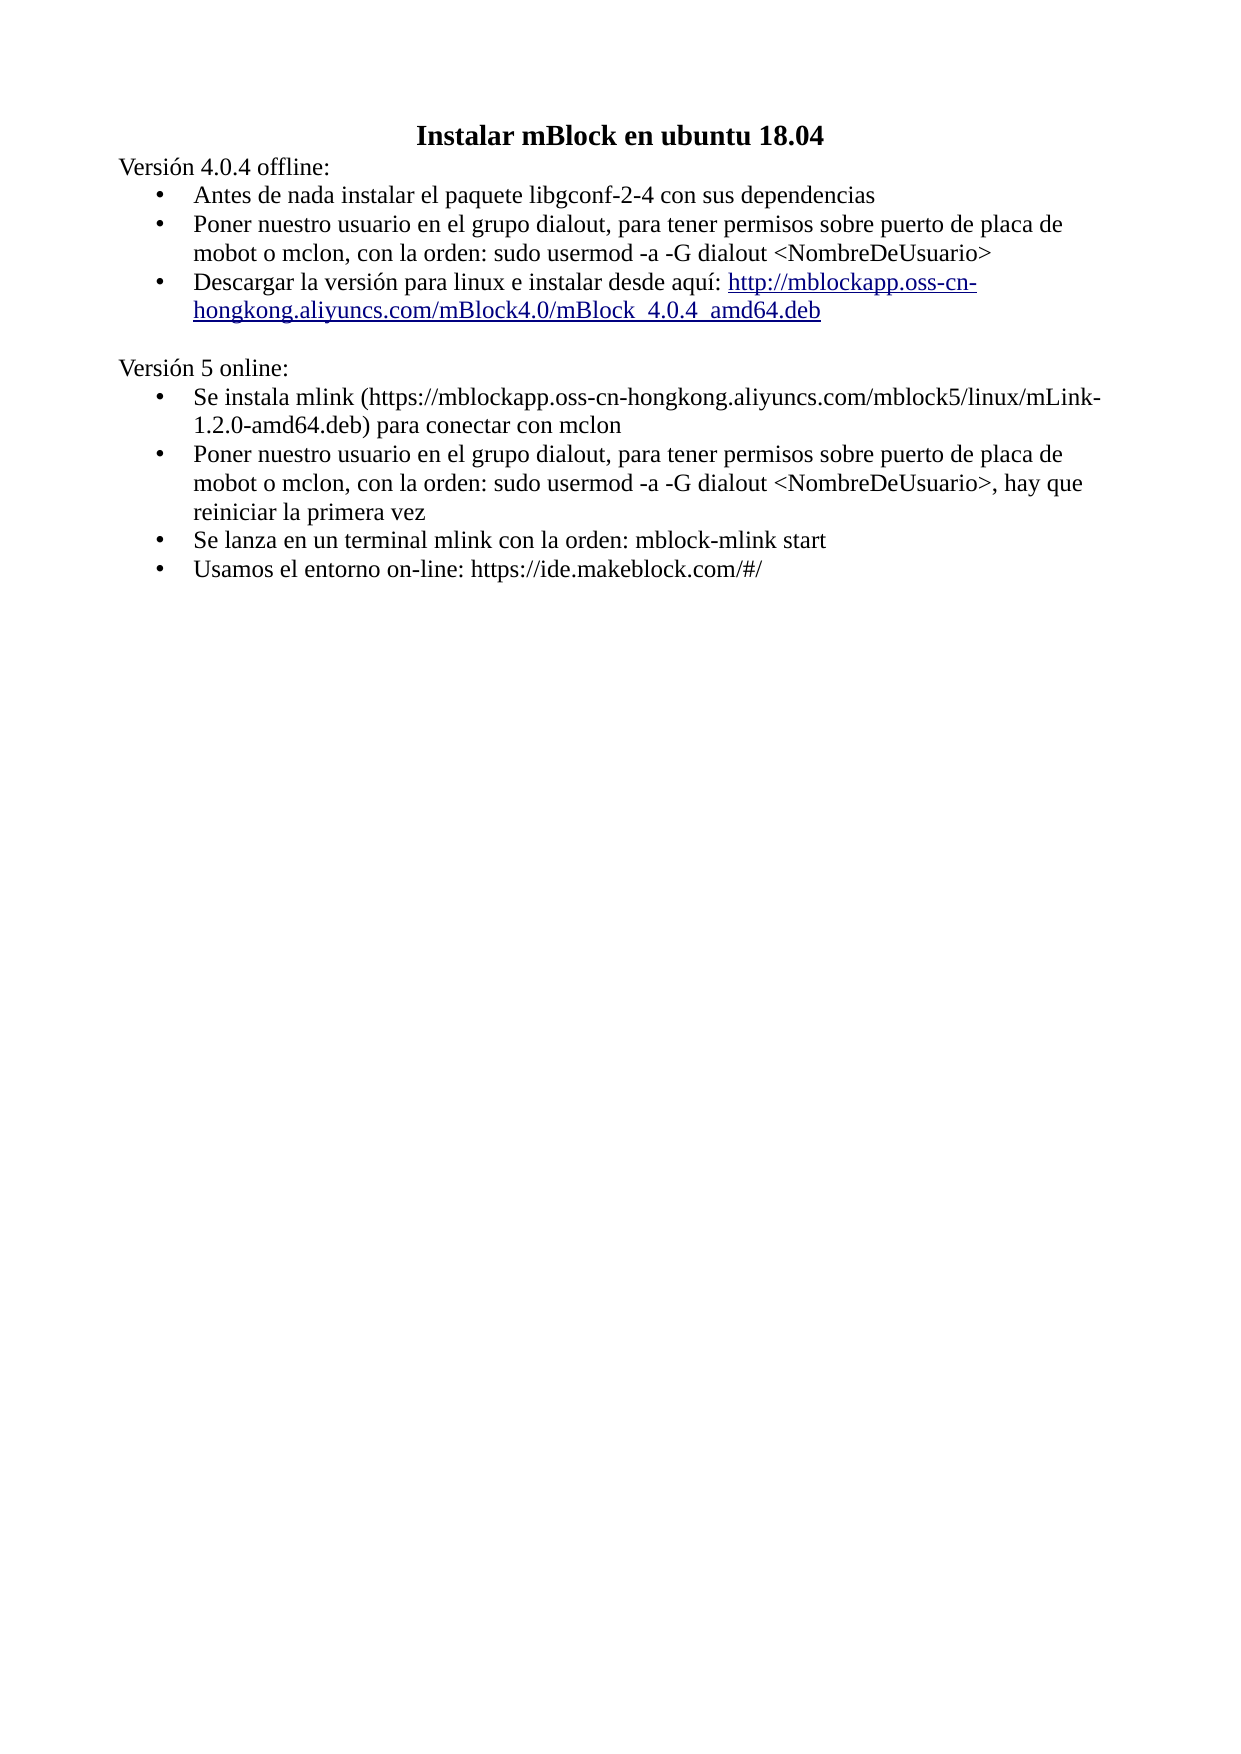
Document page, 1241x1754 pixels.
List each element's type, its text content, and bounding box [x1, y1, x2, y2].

list Usamos el entorno on-line: https://ide.makeblock.com/#/ [156, 554, 1122, 583]
list Se instala mlink (https://mblockapp.oss-cn-hongkong.aliyuncs.com/mblock5/linux/mLink-1.2.0-amd64.deb) para conectar con mclon [156, 382, 1122, 439]
list Poner nuestro usuario en el grupo dialout, para tener permisos sobre puerto de placa de mobot o mclon, con la orden: sudo usermod -a -G dialout <NombreDeUsuario>, hay que reiniciar la primera vez [156, 439, 1122, 525]
list Poner nuestro usuario en el grupo dialout, para tener permisos sobre puerto de placa de mobot o mclon, con la orden: sudo usermod -a -G dialout <NombreDeUsuario> [156, 209, 1122, 267]
text Instalar mBlock en ubuntu 18.04 [118, 118, 1122, 152]
list Antes de nada instalar el paquete libgconf-2-4 con sus dependencias [156, 180, 1122, 209]
text Versión 5 online: [118, 353, 1122, 382]
text Versión 4.0.4 offline: [118, 152, 1122, 180]
list Se lanza en un terminal mlink con la orden: mblock-mlink start [156, 525, 1122, 554]
list Descargar la versión para linux e instalar desde aquí: http://mblockapp.oss-cn-hongkong.aliyuncs.com/mBlock4.0/mBlock_4.0.4_amd64.deb [156, 267, 1122, 324]
